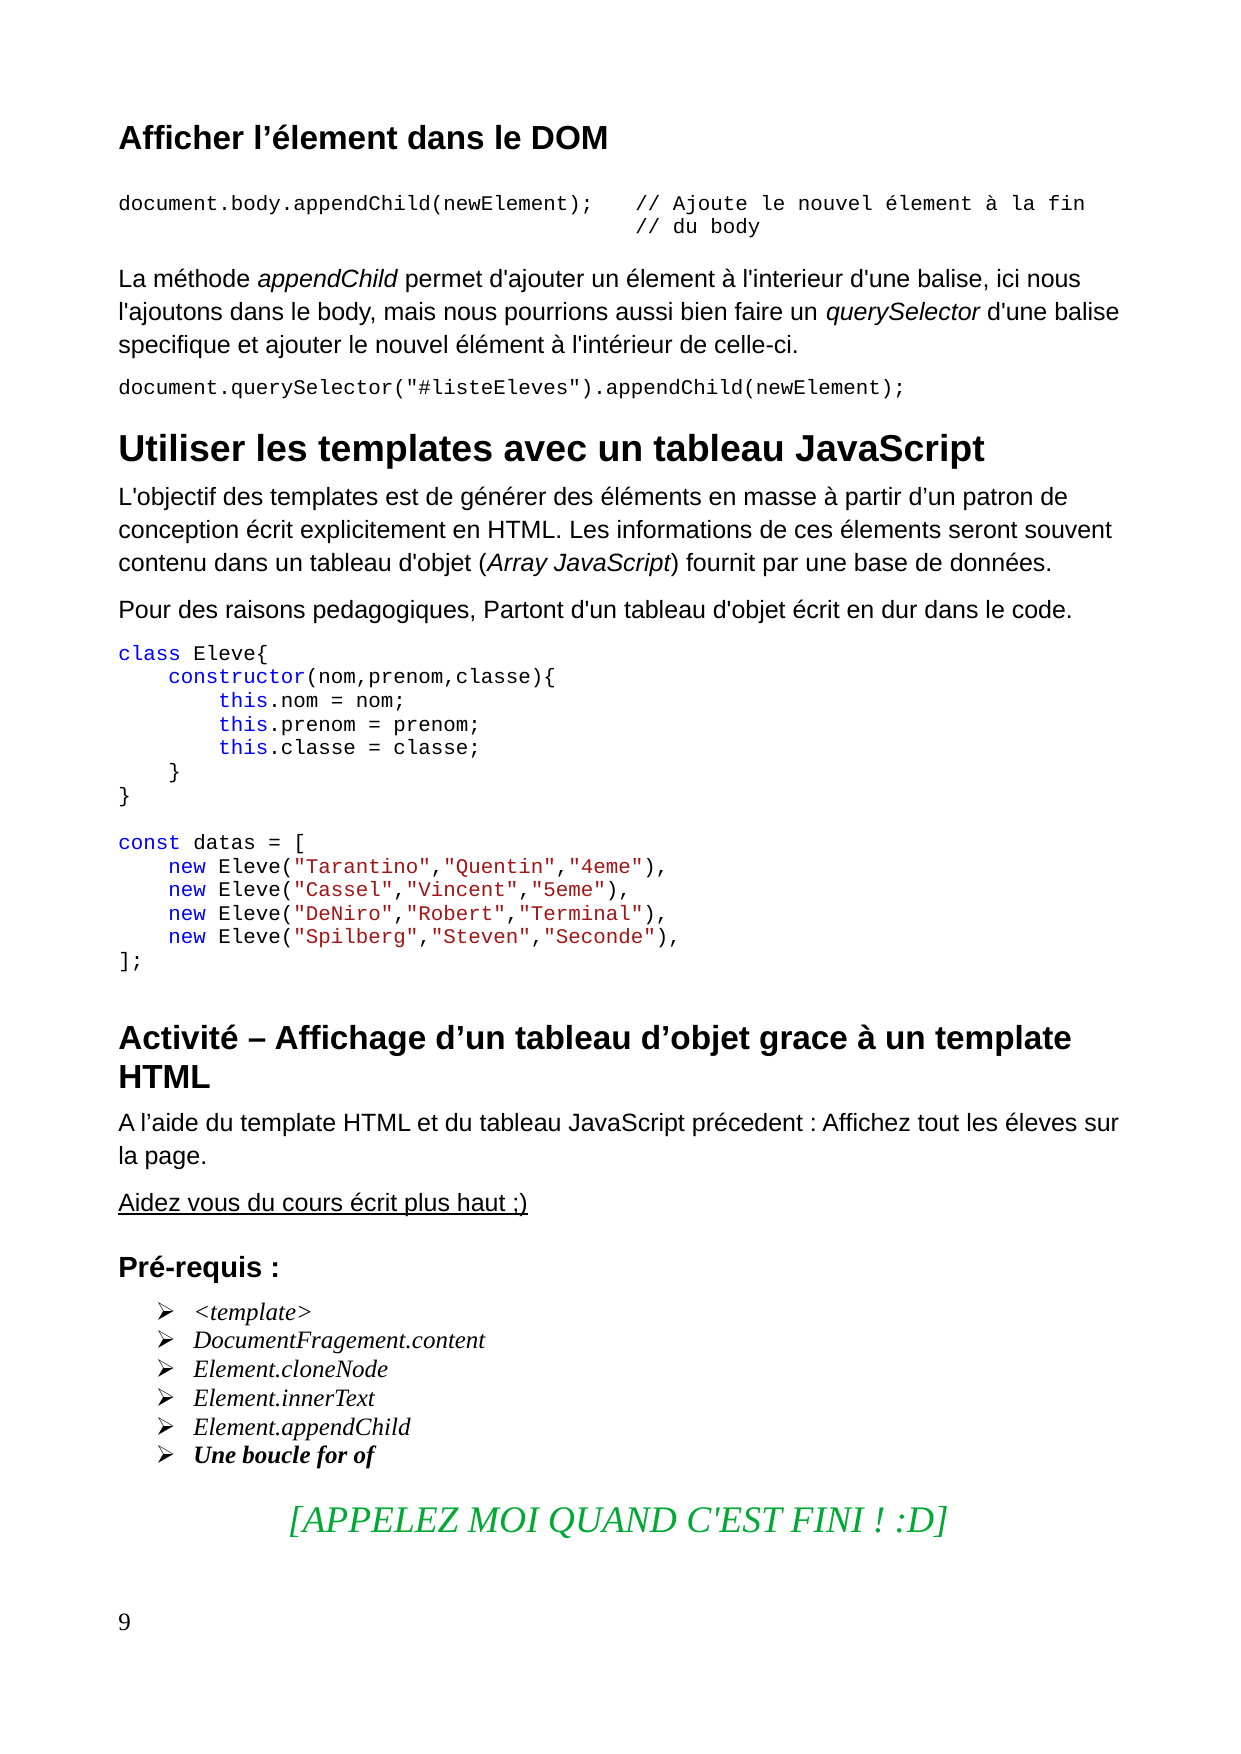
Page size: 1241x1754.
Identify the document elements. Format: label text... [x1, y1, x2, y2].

subtitle Activité – Affichage d’un tableau d’objet grace à un template HTML [118, 1018, 1122, 1095]
list Element.appendChild [156, 1412, 1122, 1440]
list DocumentFragement.content [156, 1325, 1122, 1354]
text this.prenom = prenom; [118, 714, 1122, 737]
text new Eleve("Tarantino","Quentin","4eme"), [118, 856, 1122, 879]
text constructor(nom,prenom,classe){ [118, 666, 1122, 690]
text L'objectif des templates est de générer des éléments en masse à partir d’un patron de conception écrit explicitement en HTML. Les informations de ces élements seront souvent contenu dans un tableau d'objet (Array JavaScript) fournit par une base de données. [118, 482, 1122, 576]
text this.classe = classe; [118, 737, 1122, 761]
text document.querySelector("#listeEleves").appendChild(newElement); [118, 377, 1122, 401]
text document.body.appendChild(newElement); // Ajoute le nouvel élement à la fin // du body [118, 193, 1122, 240]
text [APPELEZ MOI QUAND C'EST FINI ! :D] [118, 1498, 1122, 1541]
text new Eleve("Cassel","Vincent","5eme"), [118, 879, 1122, 903]
text this.nom = nom; [118, 690, 1122, 714]
text } [118, 785, 1122, 808]
text new Eleve("Spilberg","Steven","Seconde"), [118, 927, 1122, 950]
text class Eleve{ [118, 643, 1122, 666]
list Une boucle for of [156, 1440, 1122, 1469]
text Pour des raisons pedagogiques, Partont d'un tableau d'objet écrit en dur dans le code. [118, 595, 1122, 624]
list Element.cloneNode [156, 1354, 1122, 1383]
text Aidez vous du cours écrit plus haut ;) [118, 1188, 1122, 1217]
text } [118, 761, 1122, 785]
subtitle Utiliser les templates avec un tableau JavaScript [118, 426, 1122, 469]
text La méthode appendChild permet d'ajouter un élement à l'interieur d'une balise, ici nous l'ajoutons dans le body, mais nous pourrions aussi bien faire un querySelector d'une balise specifique et ajouter le nouvel élément à l'intérieur de celle-ci. [118, 264, 1122, 358]
subtitle Pré-requis : [118, 1251, 1122, 1284]
list Element.innerText [156, 1383, 1122, 1412]
list <template> [156, 1297, 1122, 1325]
subtitle Afficher l’élement dans le DOM [118, 118, 1122, 157]
text ]; [118, 950, 1122, 974]
text A l’aide du template HTML et du tableau JavaScript précedent : Affichez tout les éleves sur la page. [118, 1108, 1122, 1169]
text new Eleve("DeNiro","Robert","Terminal"), [118, 903, 1122, 927]
text const datas = [ [118, 832, 1122, 856]
